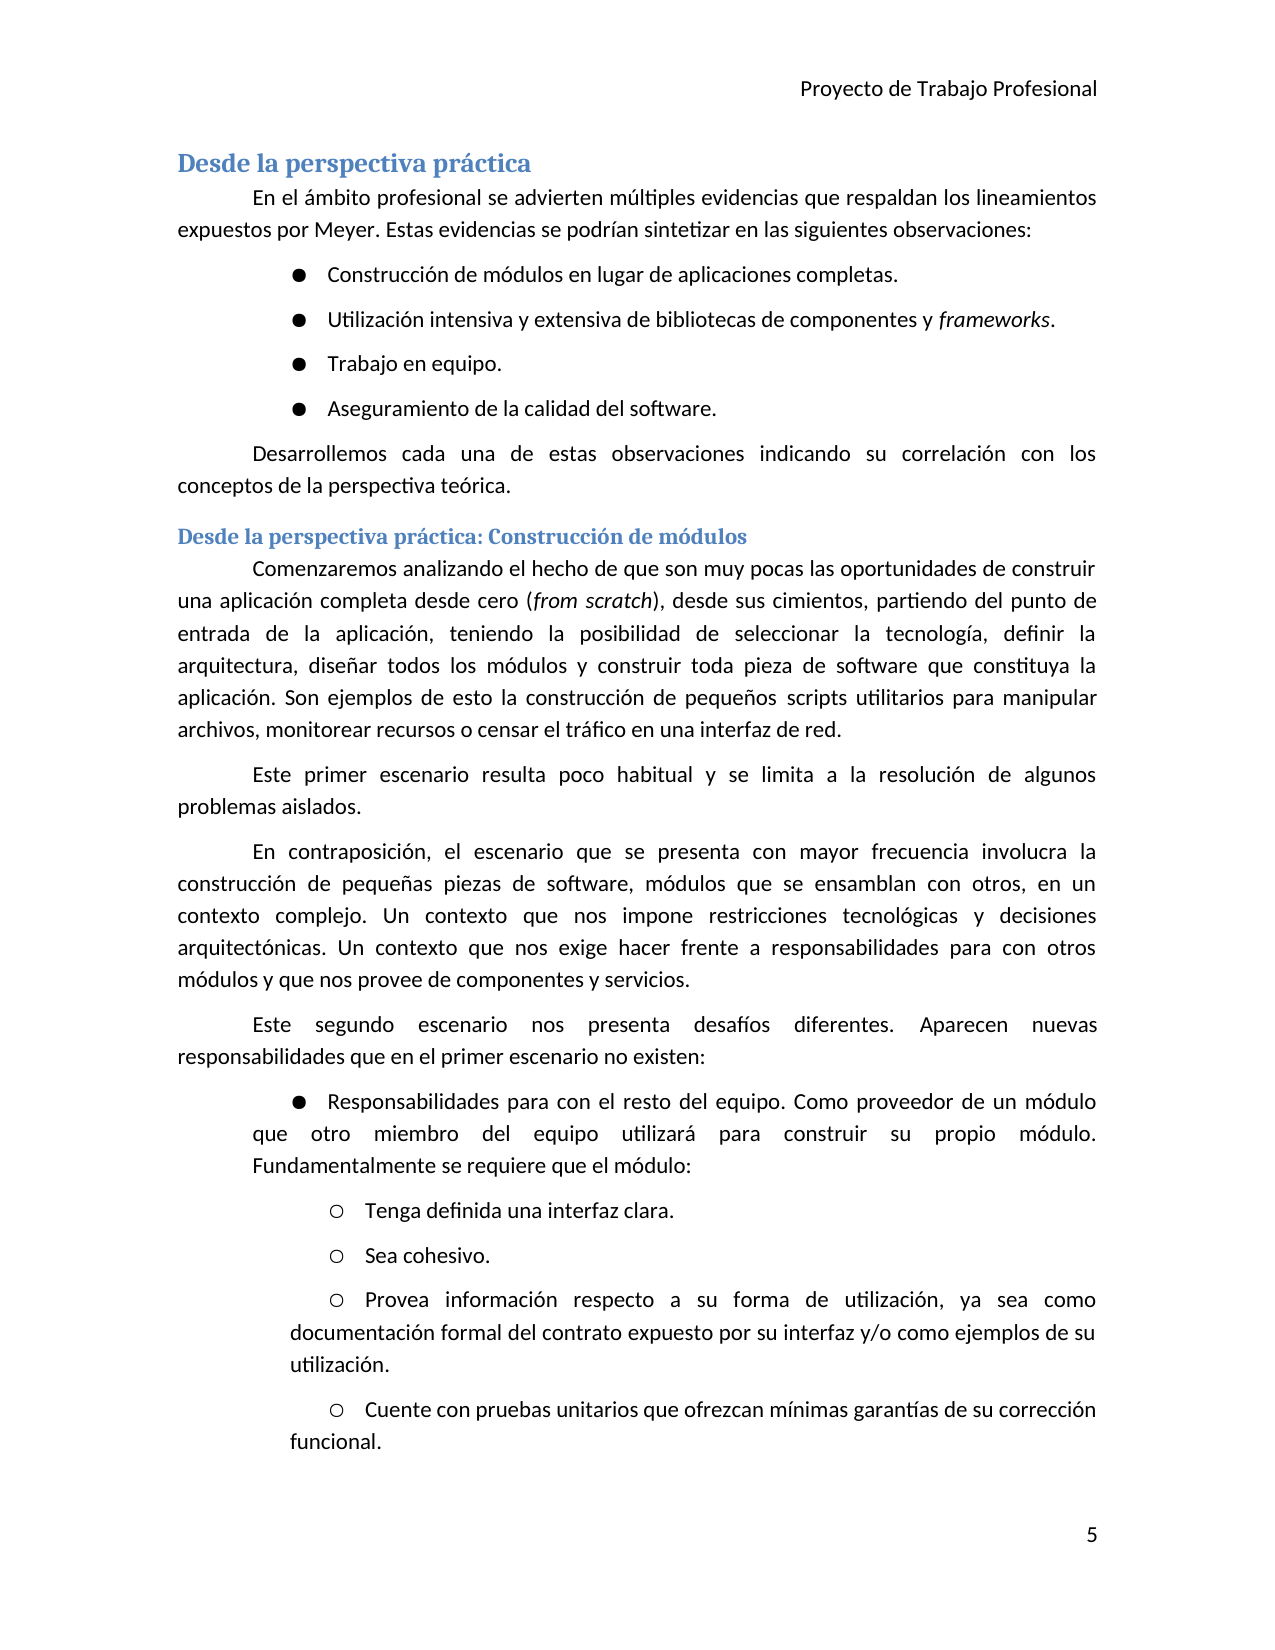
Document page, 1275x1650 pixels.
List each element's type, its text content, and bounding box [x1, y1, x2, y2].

text En contraposición, el escenario que se presenta con mayor frecuencia involucra la construcción de pequeñas piezas de software, módulos que se ensamblan con otros, en un contexto complejo. Un contexto que nos impone restricciones tecnológicas y decisiones arquitectónicas. Un contexto que nos exige hacer frente a responsabilidades para con otros módulos y que nos provee de componentes y servicios. [177, 837, 1098, 994]
text Comenzaremos analizando el hecho de que son muy pocas las oportunidades de construir una aplicación completa desde cero (from scratch), desde sus cimientos, partiendo del punto de entrada de la aplicación, teniendo la posibilidad de seleccionar la tecnología, definir la arquitectura, diseñar todos los módulos y construir toda pieza de software que constituya la aplicación. Son ejemplos de esto la construcción de pequeños scripts utilitarios para manipular archivos, monitorear recursos o censar el tráfico en una interfaz de red. [177, 554, 1098, 743]
list Tenga definida una interfaz clara. [252, 1196, 1098, 1224]
list Sea cohesivo. [252, 1241, 1098, 1269]
list Trabajo en equipo. [215, 349, 1098, 378]
text Este primer escenario resulta poco habitual y se limita a la resolución de algunos problemas aislados. [177, 760, 1098, 820]
list Utilización intensiva y extensiva de bibliotecas de componentes y frameworks. [215, 305, 1098, 333]
list Provea información respecto a su forma de utilización, ya sea como documentación formal del contrato expuesto por su interfaz y/o como ejemplos de su utilización. [252, 1286, 1098, 1378]
text Este segundo escenario nos presenta desafíos diferentes. Aparecen nuevas responsabilidades que en el primer escenario no existen: [177, 1010, 1098, 1071]
text Desarrollemos cada una de estas observaciones indicando su correlación con los conceptos de la perspectiva teórica. [177, 439, 1098, 499]
list Responsabilidades para con el resto del equipo. Como proveedor de un módulo que otro miembro del equipo utilizará para construir su propio módulo. Fundamentalmente se requiere que el módulo: [215, 1087, 1098, 1179]
list Cuente con pruebas unitarios que ofrezcan mínimas garantías de su corrección funcional. [252, 1395, 1098, 1455]
list Aseguramiento de la calidad del software. [215, 394, 1098, 422]
text En el ámbito profesional se advierten múltiples evidencias que respaldan los lineamientos expuestos por Meyer. Estas evidencias se podrían sintetizar en las siguientes observaciones: [177, 183, 1098, 243]
subtitle Desde la perspectiva práctica: Construcción de módulos [177, 524, 1098, 551]
list Construcción de módulos en lugar de aplicaciones completas. [215, 260, 1098, 288]
subtitle Desde la perspectiva práctica [177, 148, 1098, 179]
